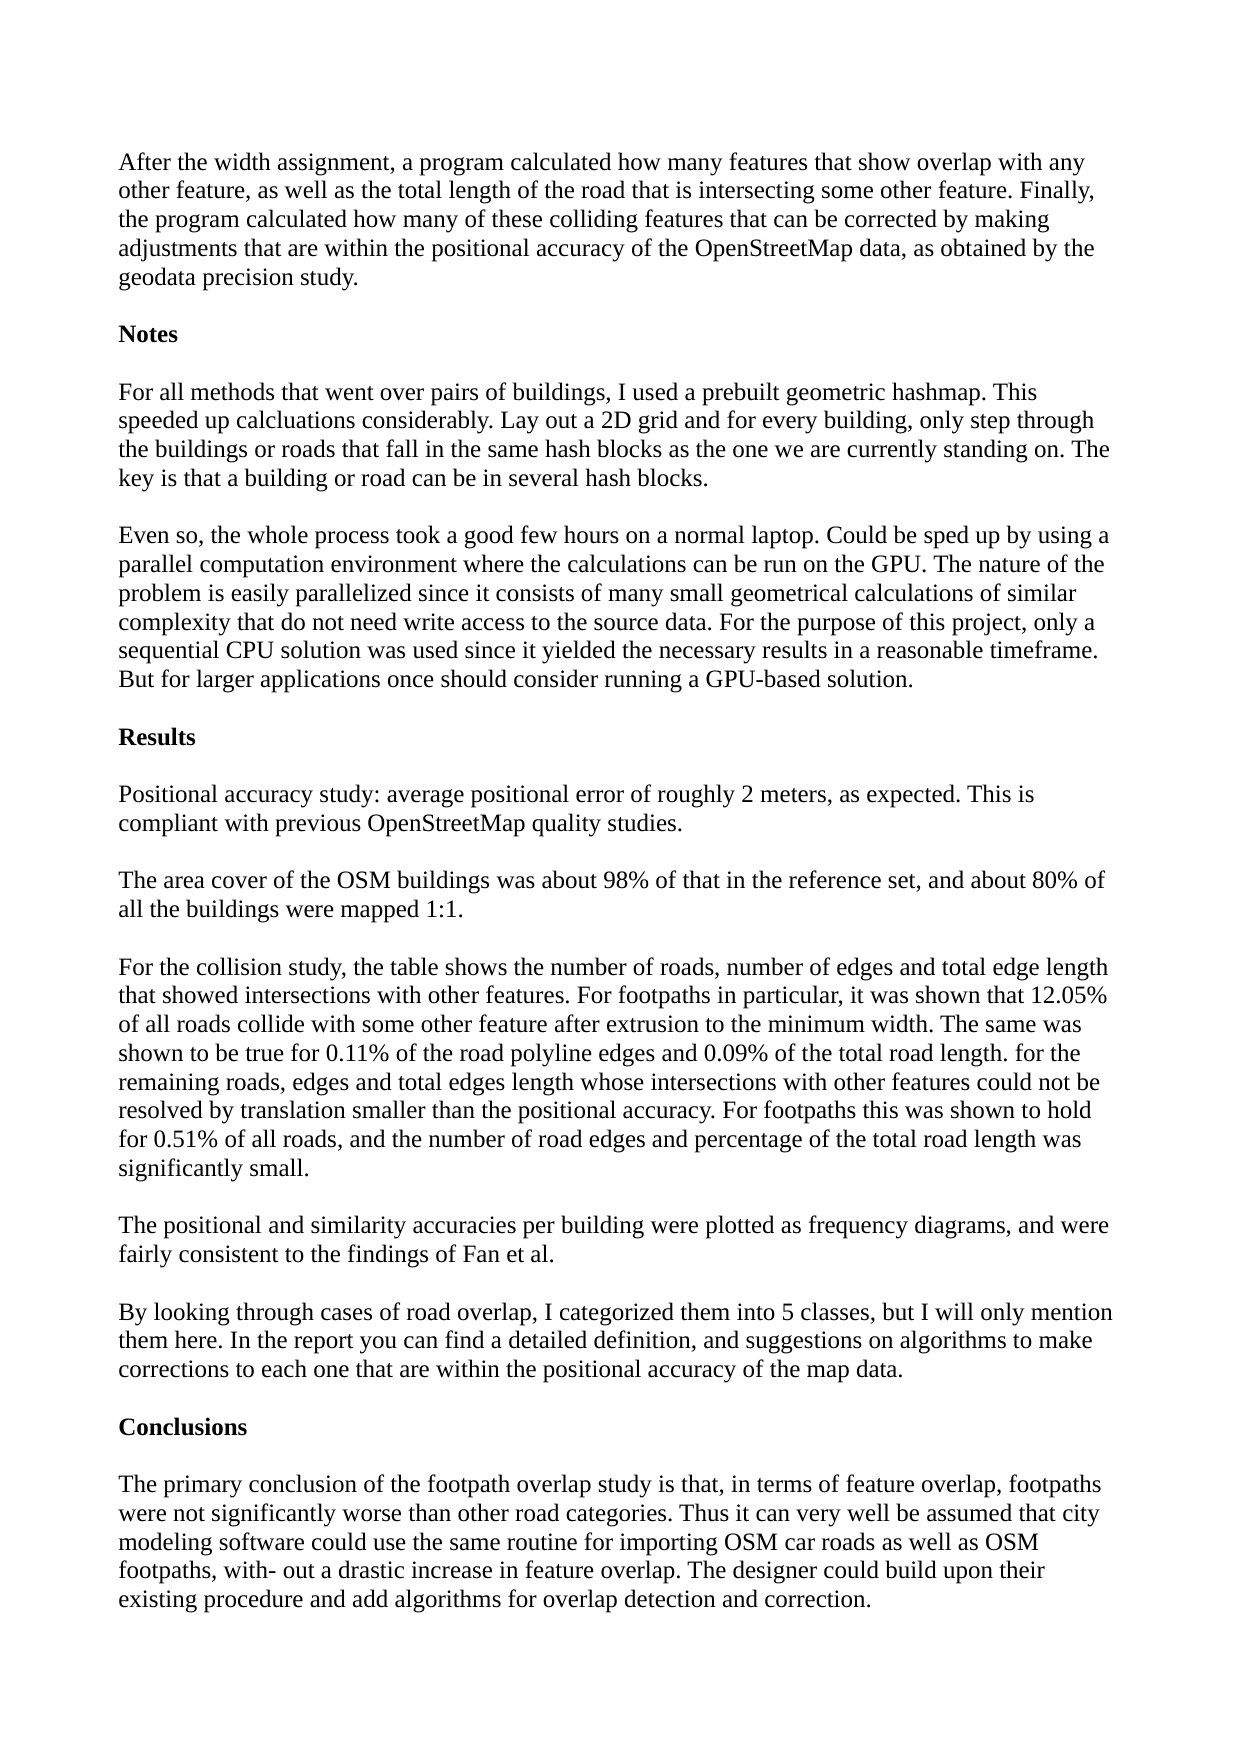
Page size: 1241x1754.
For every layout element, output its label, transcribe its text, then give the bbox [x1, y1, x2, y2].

text Notes [118, 319, 1122, 348]
text Even so, the whole process took a good few hours on a normal laptop. Could be sped up by using a parallel computation environment where the calculations can be run on the GPU. The nature of the problem is easily parallelized since it consists of many small geometrical calculations of similar complexity that do not need write access to the source data. For the purpose of this project, only a sequential CPU solution was used since it yielded the necessary results in a reasonable timeframe. But for larger applications once should consider running a GPU-based solution. [118, 521, 1122, 693]
text By looking through cases of road overlap, I categorized them into 5 classes, but I will only mention them here. In the report you can find a detailed definition, and suggestions on algorithms to make corrections to each one that are within the positional accuracy of the map data. [118, 1297, 1122, 1383]
text Results [118, 722, 1122, 751]
text For all methods that went over pairs of buildings, I used a prebuilt geometric hashmap. This speeded up calcluations considerably. Lay out a 2D grid and for every building, only step through the buildings or roads that fall in the same hash blocks as the one we are currently standing on. The key is that a building or road can be in several hash blocks. [118, 377, 1122, 492]
text Positional accuracy study: average positional error of roughly 2 meters, as expected. This is compliant with previous OpenStreetMap quality studies. [118, 779, 1122, 837]
text After the width assignment, a program calculated how many features that show overlap with any other feature, as well as the total length of the road that is intersecting some other feature. Finally, the program calculated how many of these colliding features that can be corrected by making adjustments that are within the positional accuracy of the OpenStreetMap data, as obtained by the geodata precision study. [118, 147, 1122, 291]
text Conclusions [118, 1412, 1122, 1441]
text The primary conclusion of the footpath overlap study is that, in terms of feature overlap, footpaths were not significantly worse than other road categories. Thus it can very well be assumed that city modeling software could use the same routine for importing OSM car roads as well as OSM footpaths, with- out a drastic increase in feature overlap. The designer could build upon their existing procedure and add algorithms for overlap detection and correction. [118, 1469, 1122, 1613]
text The positional and similarity accuracies per building were plotted as frequency diagrams, and were fairly consistent to the findings of Fan et al. [118, 1211, 1122, 1268]
text The area cover of the OSM buildings was about 98% of that in the reference set, and about 80% of all the buildings were mapped 1:1. [118, 866, 1122, 923]
text For the collision study, the table shows the number of roads, number of edges and total edge length that showed intersections with other features. For footpaths in particular, it was shown that 12.05% of all roads collide with some other feature after extrusion to the minimum width. The same was shown to be true for 0.11% of the road polyline edges and 0.09% of the total road length. for the remaining roads, edges and total edges length whose intersections with other features could not be resolved by translation smaller than the positional accuracy. For footpaths this was shown to hold for 0.51% of all roads, and the number of road edges and percentage of the total road length was significantly small. [118, 952, 1122, 1182]
